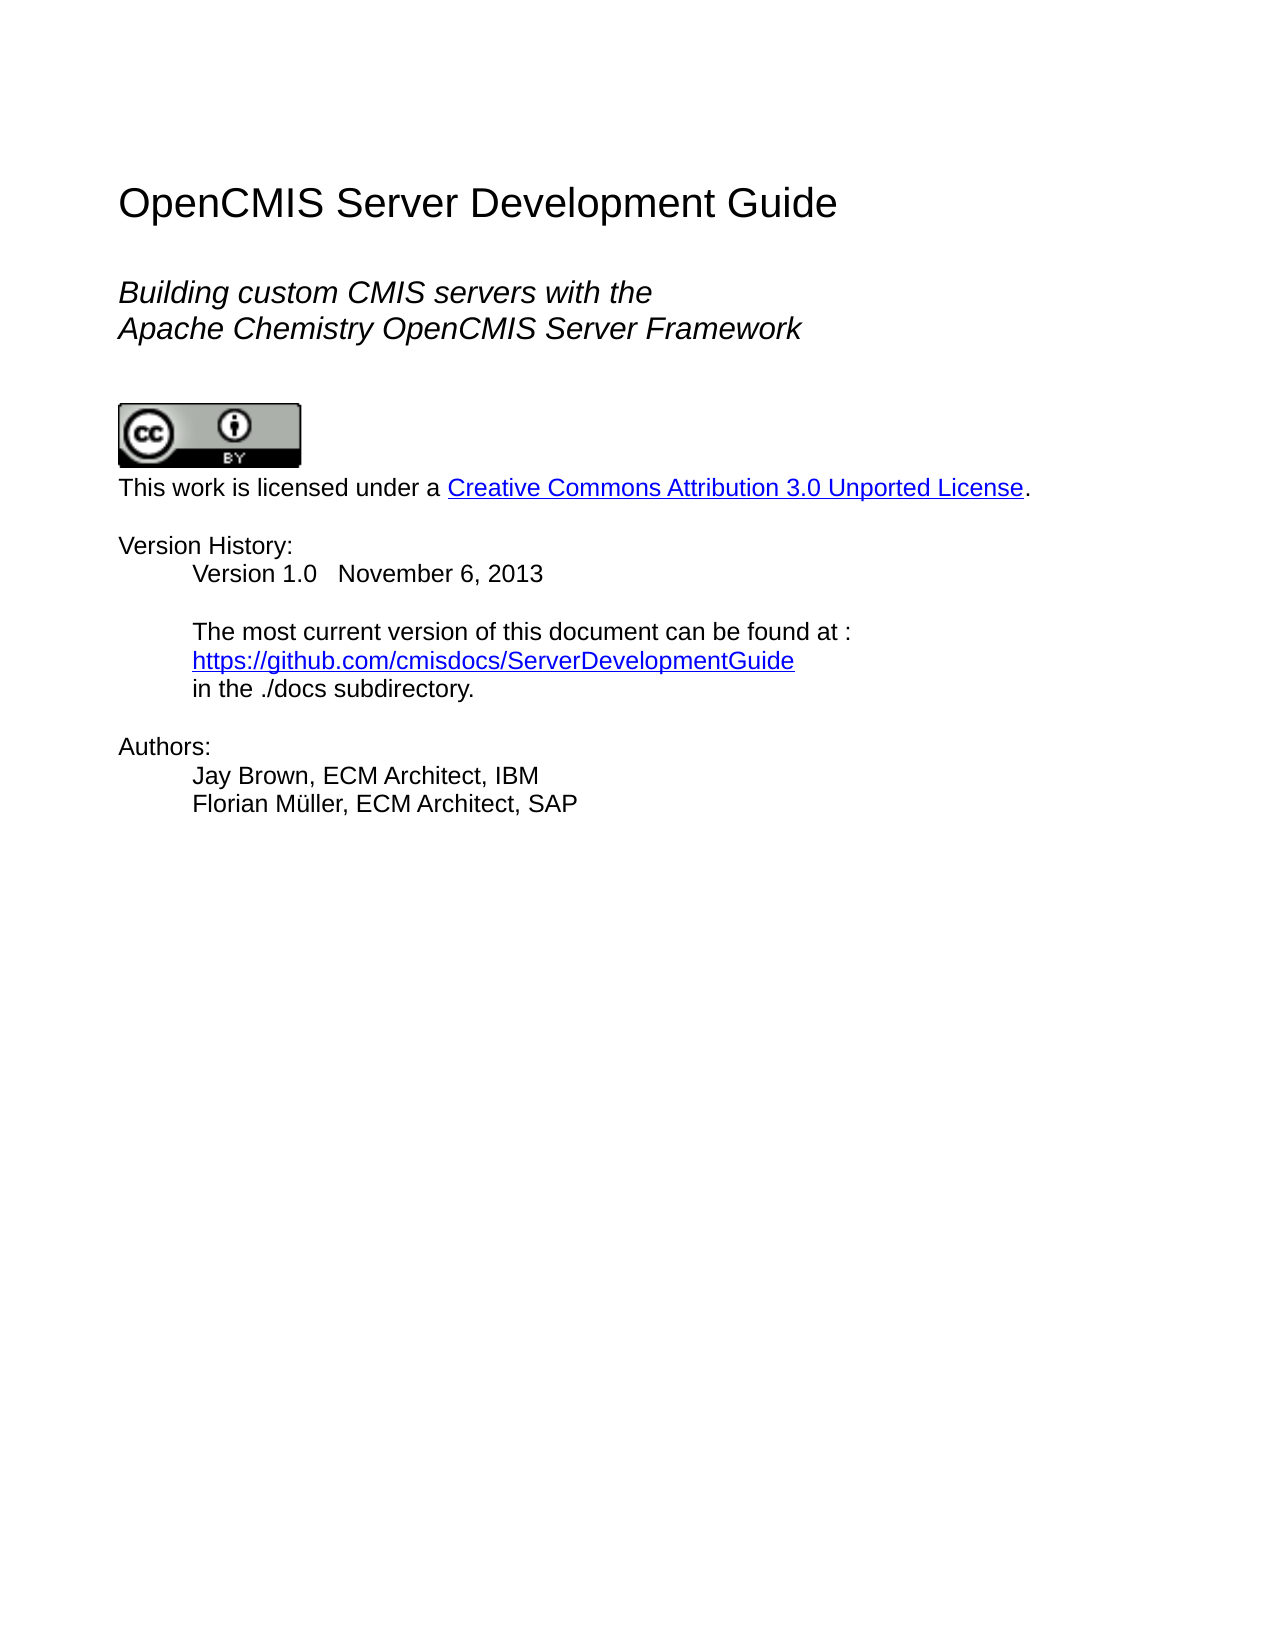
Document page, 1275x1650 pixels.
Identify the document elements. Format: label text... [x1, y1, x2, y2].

text in the ./docs subdirectory. [192, 674, 1157, 703]
text Florian Müller, ECM Architect, SAP [192, 789, 1157, 818]
text OpenCMIS Server Development Guide [118, 178, 1157, 226]
text Version History: [118, 531, 1157, 559]
text Authors: [118, 732, 1157, 761]
text Apache Chemistry OpenCMIS Server Framework [118, 310, 1157, 346]
text Jay Brown, ECM Architect, IBM [192, 761, 1157, 789]
picture [118, 403, 302, 468]
text Version 1.0 November 6, 2013 [192, 559, 1157, 588]
text https://github.com/cmisdocs/ServerDevelopmentGuide [192, 646, 1157, 674]
text Building custom CMIS servers with the [118, 274, 1157, 310]
text This work is licensed under a Creative Commons Attribution 3.0 Unported License. [118, 473, 1157, 502]
text The most current version of this document can be found at : [192, 617, 1157, 646]
